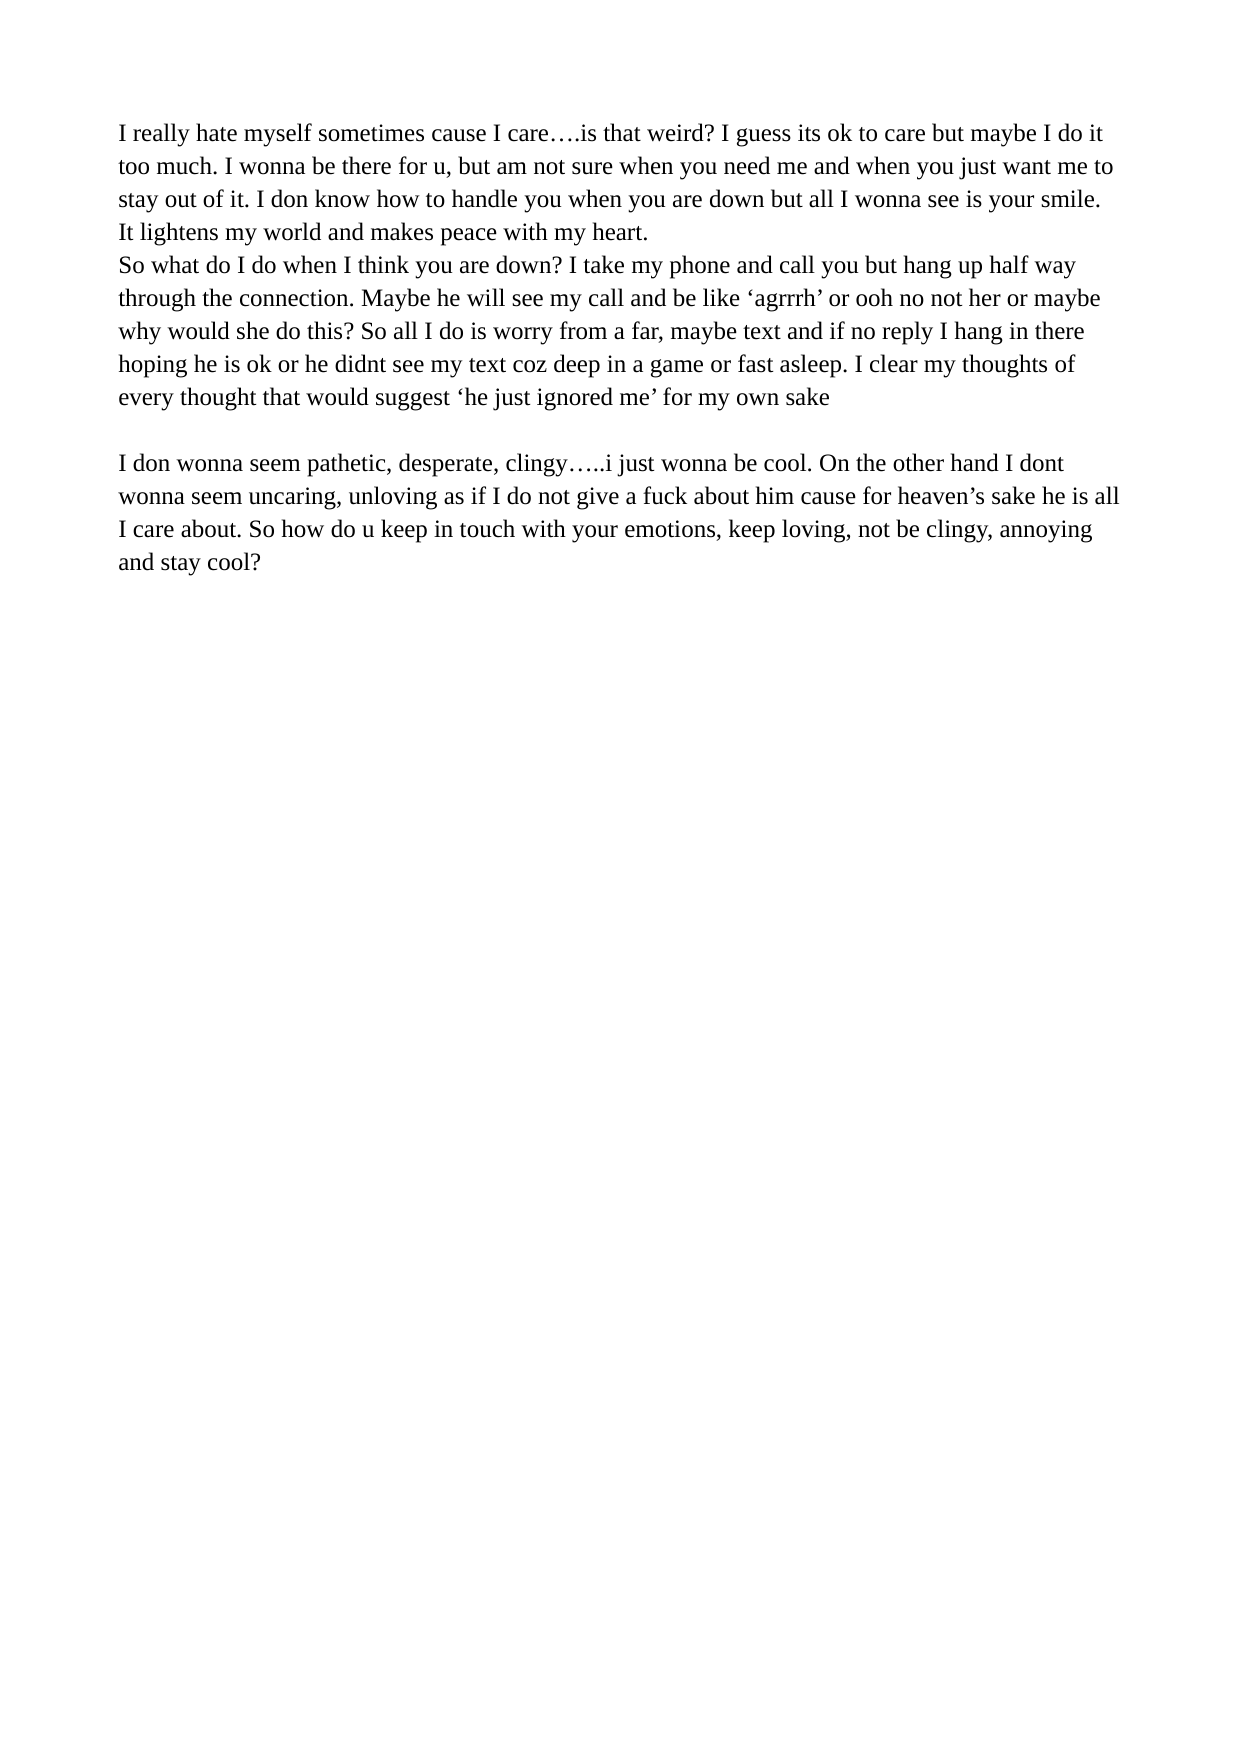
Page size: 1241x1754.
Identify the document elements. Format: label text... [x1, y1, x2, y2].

text I don wonna seem pathetic, desperate, clingy…..i just wonna be cool. On the other hand I dont wonna seem uncaring, unloving as if I do not give a fuck about him cause for heaven’s sake he is all I care about. So how do u keep in touch with your emotions, keep loving, not be clingy, annoying and stay cool? [118, 448, 1122, 576]
text So what do I do when I think you are down? I take my phone and call you but hang up half way through the connection. Maybe he will see my call and be like ‘agrrrh’ or ooh no not her or maybe why would she do this? So all I do is worry from a far, maybe text and if no reply I hang in there hoping he is ok or he didnt see my text coz deep in a game or fast asleep. I clear my thoughts of every thought that would suggest ‘he just ignored me’ for my own sake [118, 250, 1122, 411]
text I really hate myself sometimes cause I care….is that weird? I guess its ok to care but maybe I do it too much. I wonna be there for u, but am not sure when you need me and when you just want me to stay out of it. I don know how to handle you when you are down but all I wonna see is your smile. It lightens my world and makes peace with my heart. [118, 118, 1122, 246]
